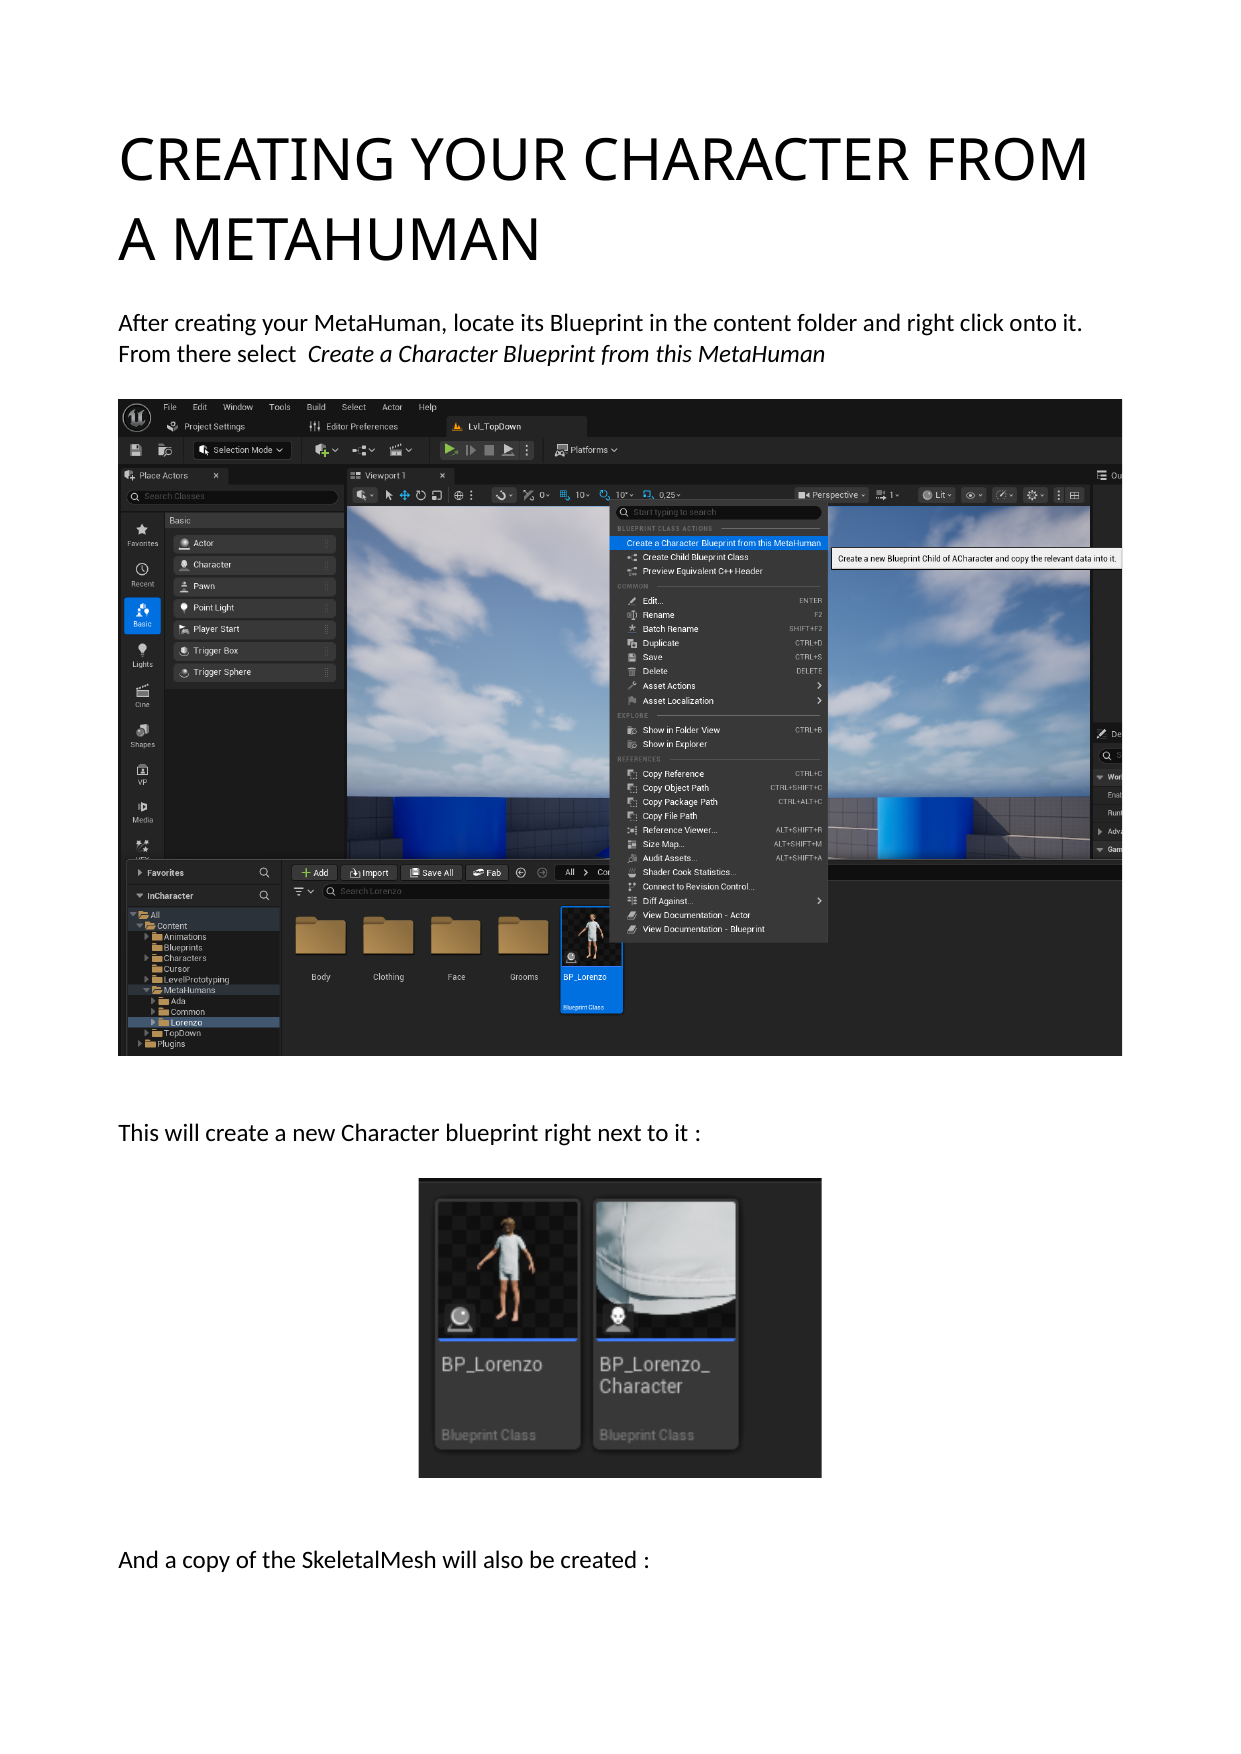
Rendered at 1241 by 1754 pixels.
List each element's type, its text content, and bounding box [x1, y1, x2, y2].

text This will create a new Character blueprint right next to it : [118, 1117, 1122, 1147]
picture [418, 1178, 822, 1478]
text After creating your MetaHuman, locate its Blueprint in the content folder and right click onto it. From there select Create a Character Blueprint from this MetaHuman [118, 308, 1122, 369]
text CREATING YOUR CHARACTER FROM A METAHUMAN [118, 118, 1122, 277]
picture [118, 399, 1123, 1056]
text And a copy of the SkeletalMesh will also be created : [118, 1544, 1122, 1575]
